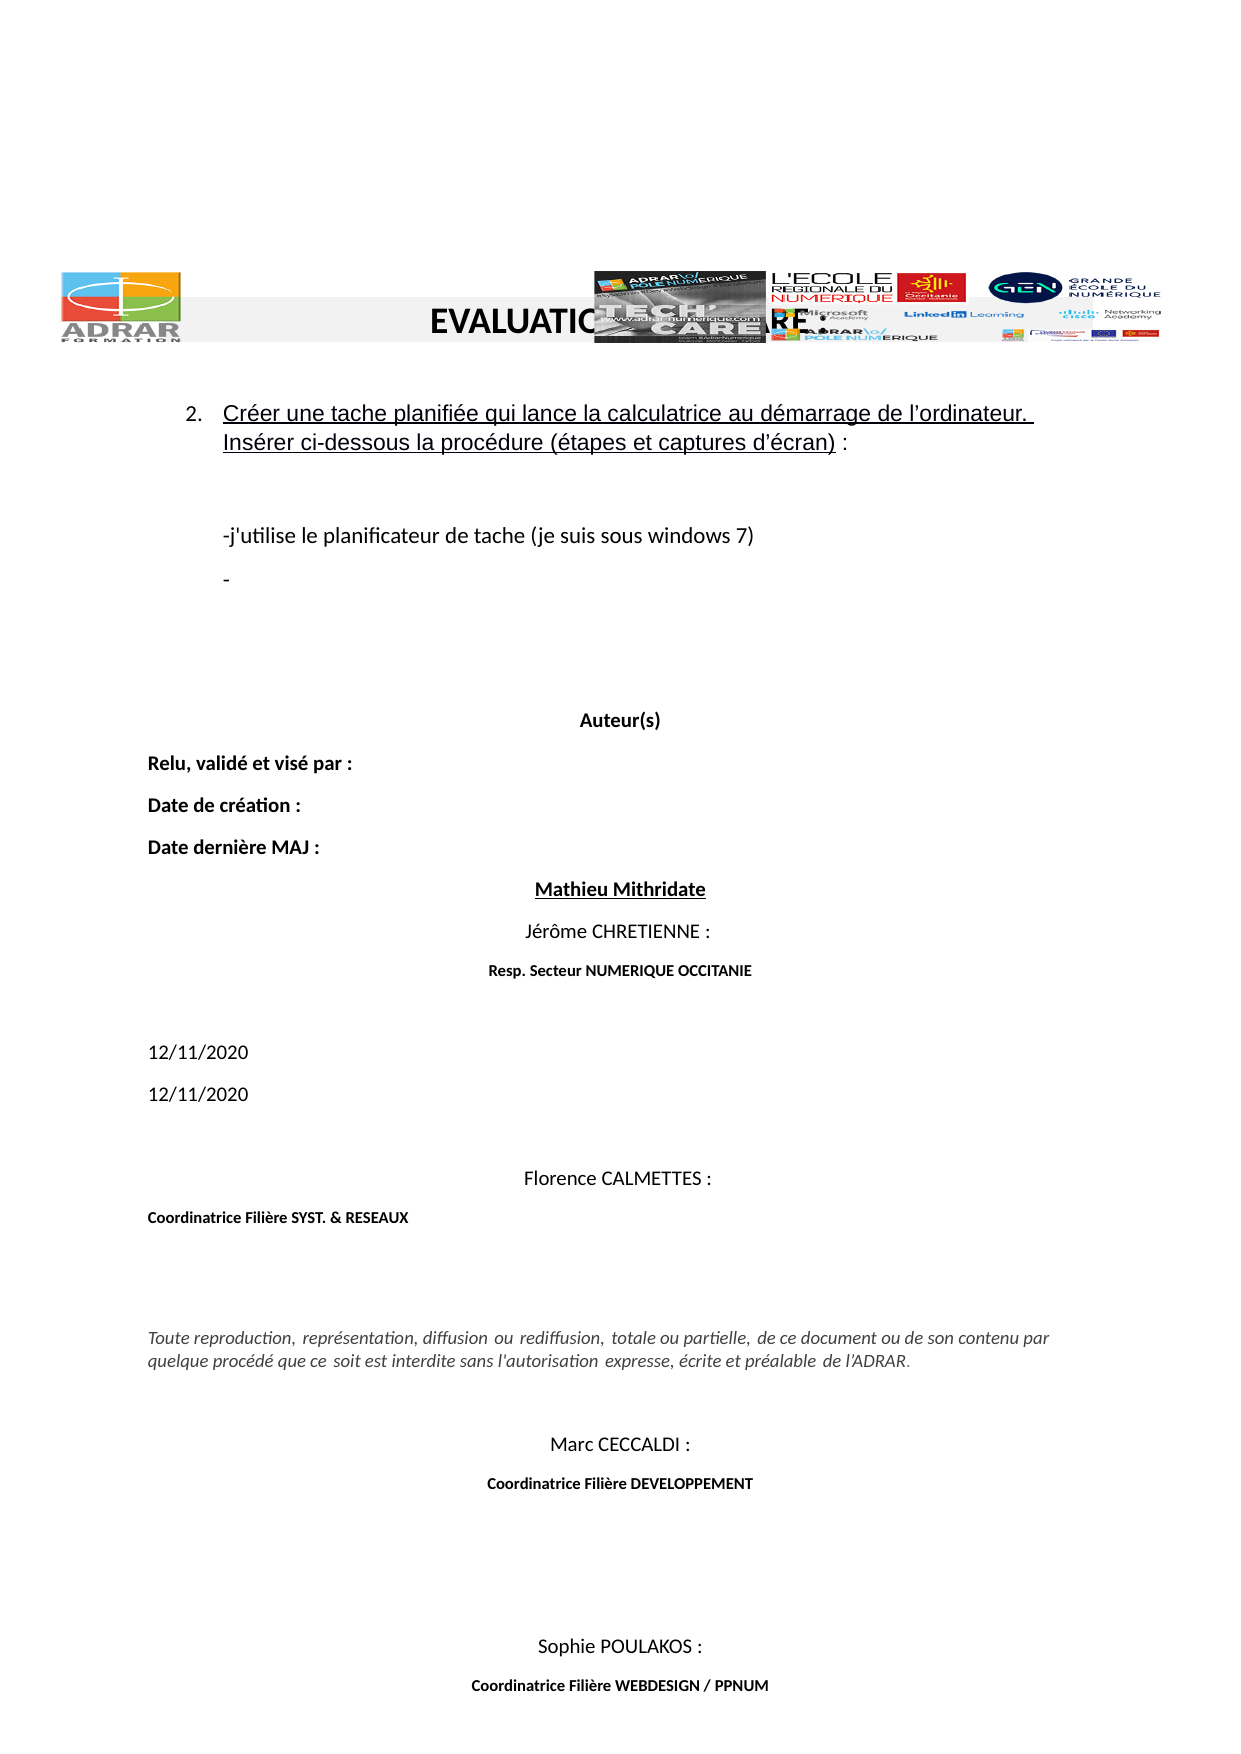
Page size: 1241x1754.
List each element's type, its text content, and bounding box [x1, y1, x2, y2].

text - [223, 566, 1093, 593]
list Créer une tache planifiée qui lance la calculatrice au démarrage de l’ordinateur. Insérer ci-dessous la procédure (étapes et captures d’écran) : [185, 399, 1093, 455]
text -j'utilise le planificateur de tache (je suis sous windows 7) [223, 521, 1093, 549]
picture [61, 271, 183, 343]
picture [594, 271, 1166, 343]
